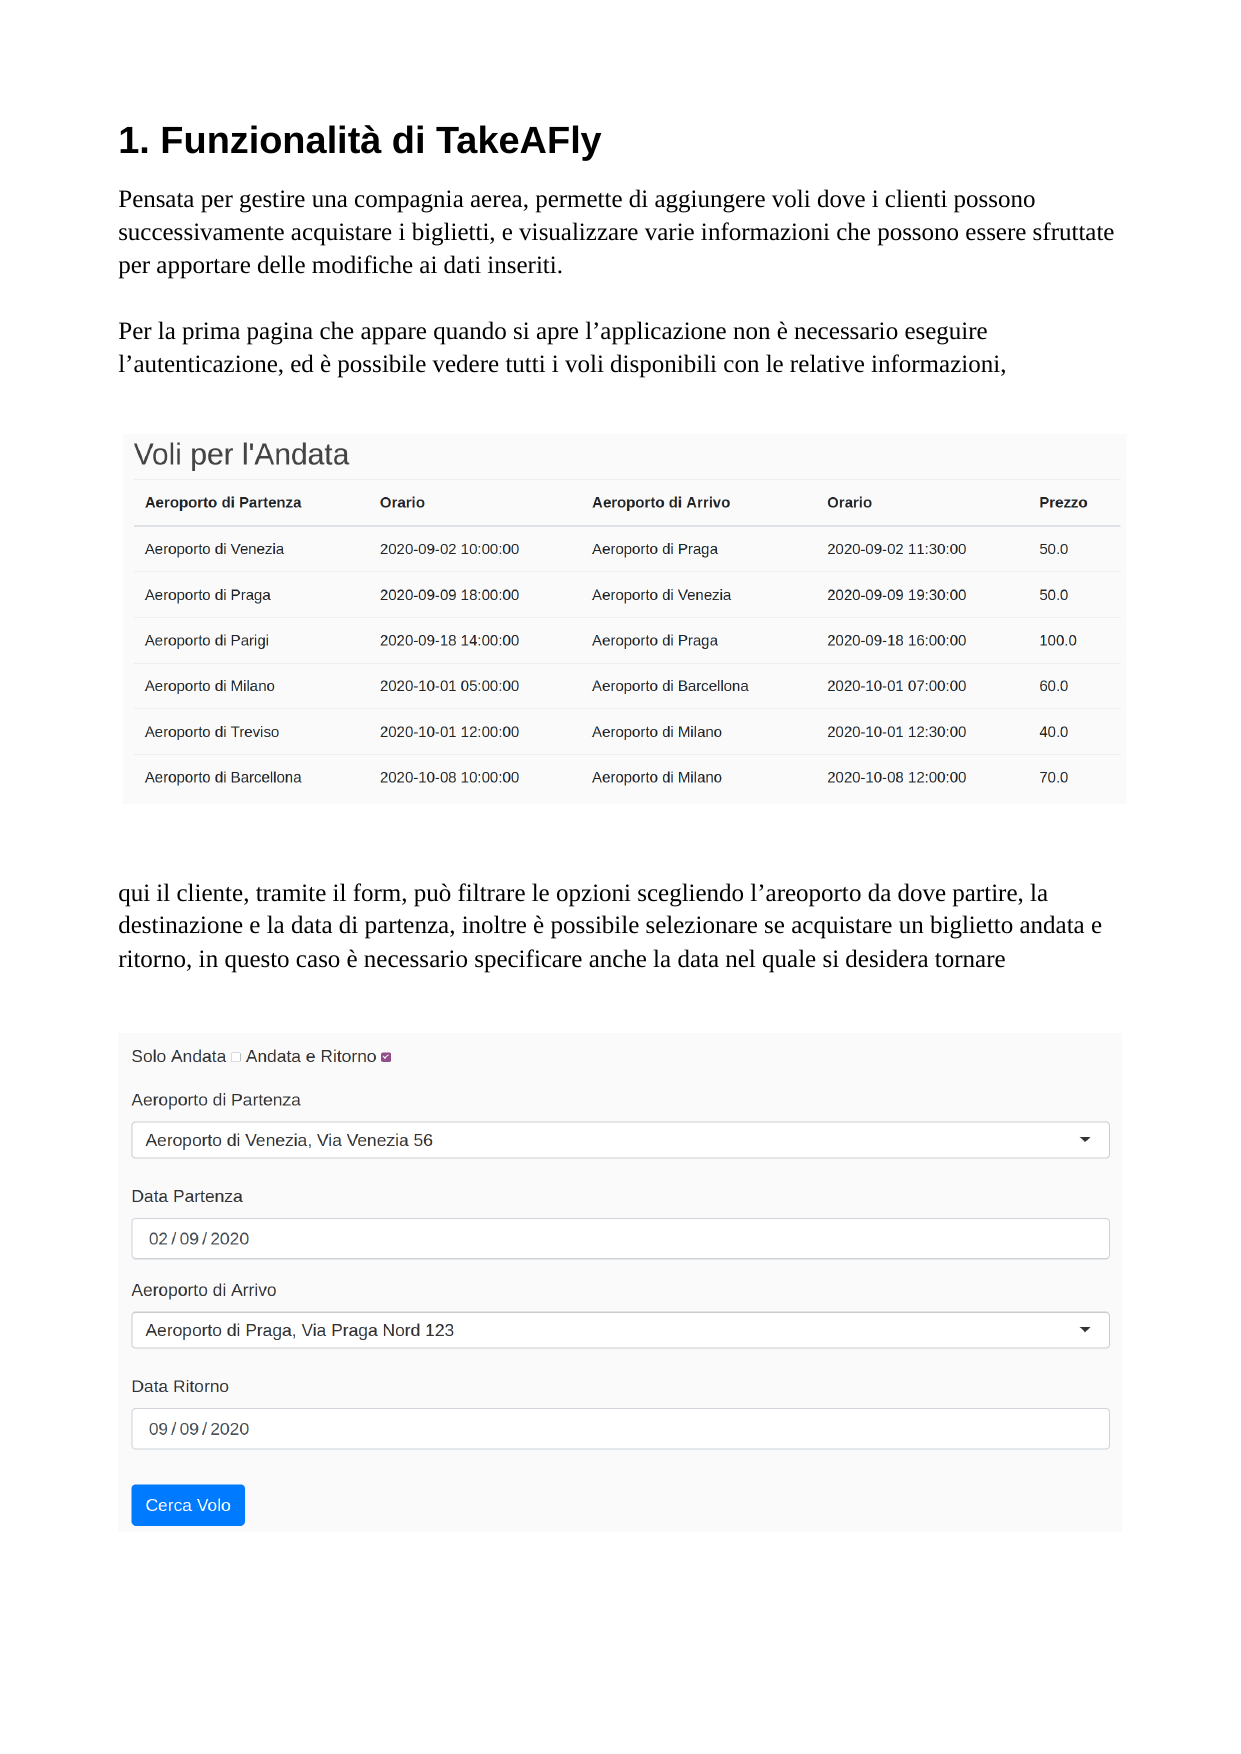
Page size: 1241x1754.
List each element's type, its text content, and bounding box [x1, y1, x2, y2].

picture [122, 434, 1127, 804]
subtitle 1. Funzionalità di TakeAFly [118, 118, 1122, 162]
text qui il cliente, tramite il form, può filtrare le opzioni scegliendo l’areoporto da dove partire, la destinazione e la data di partenza, inoltre è possibile selezionare se acquistare un biglietto andata e ritorno, in questo caso è necessario specificare anche la data nel quale si desidera tornare [118, 859, 1122, 972]
picture [118, 1033, 1123, 1532]
text Pensata per gestire una compagnia aerea, permette di aggiungere voli dove i clienti possono successivamente acquistare i biglietti, e visualizzare varie informazioni che possono essere sfruttate per apportare delle modifiche ai dati inseriti. [118, 174, 1122, 279]
text Per la prima pagina che appare quando si apre l’applicazione non è necessario eseguire l’autenticazione, ed è possibile vedere tutti i voli disponibili con le relative informazioni, [118, 298, 1122, 378]
